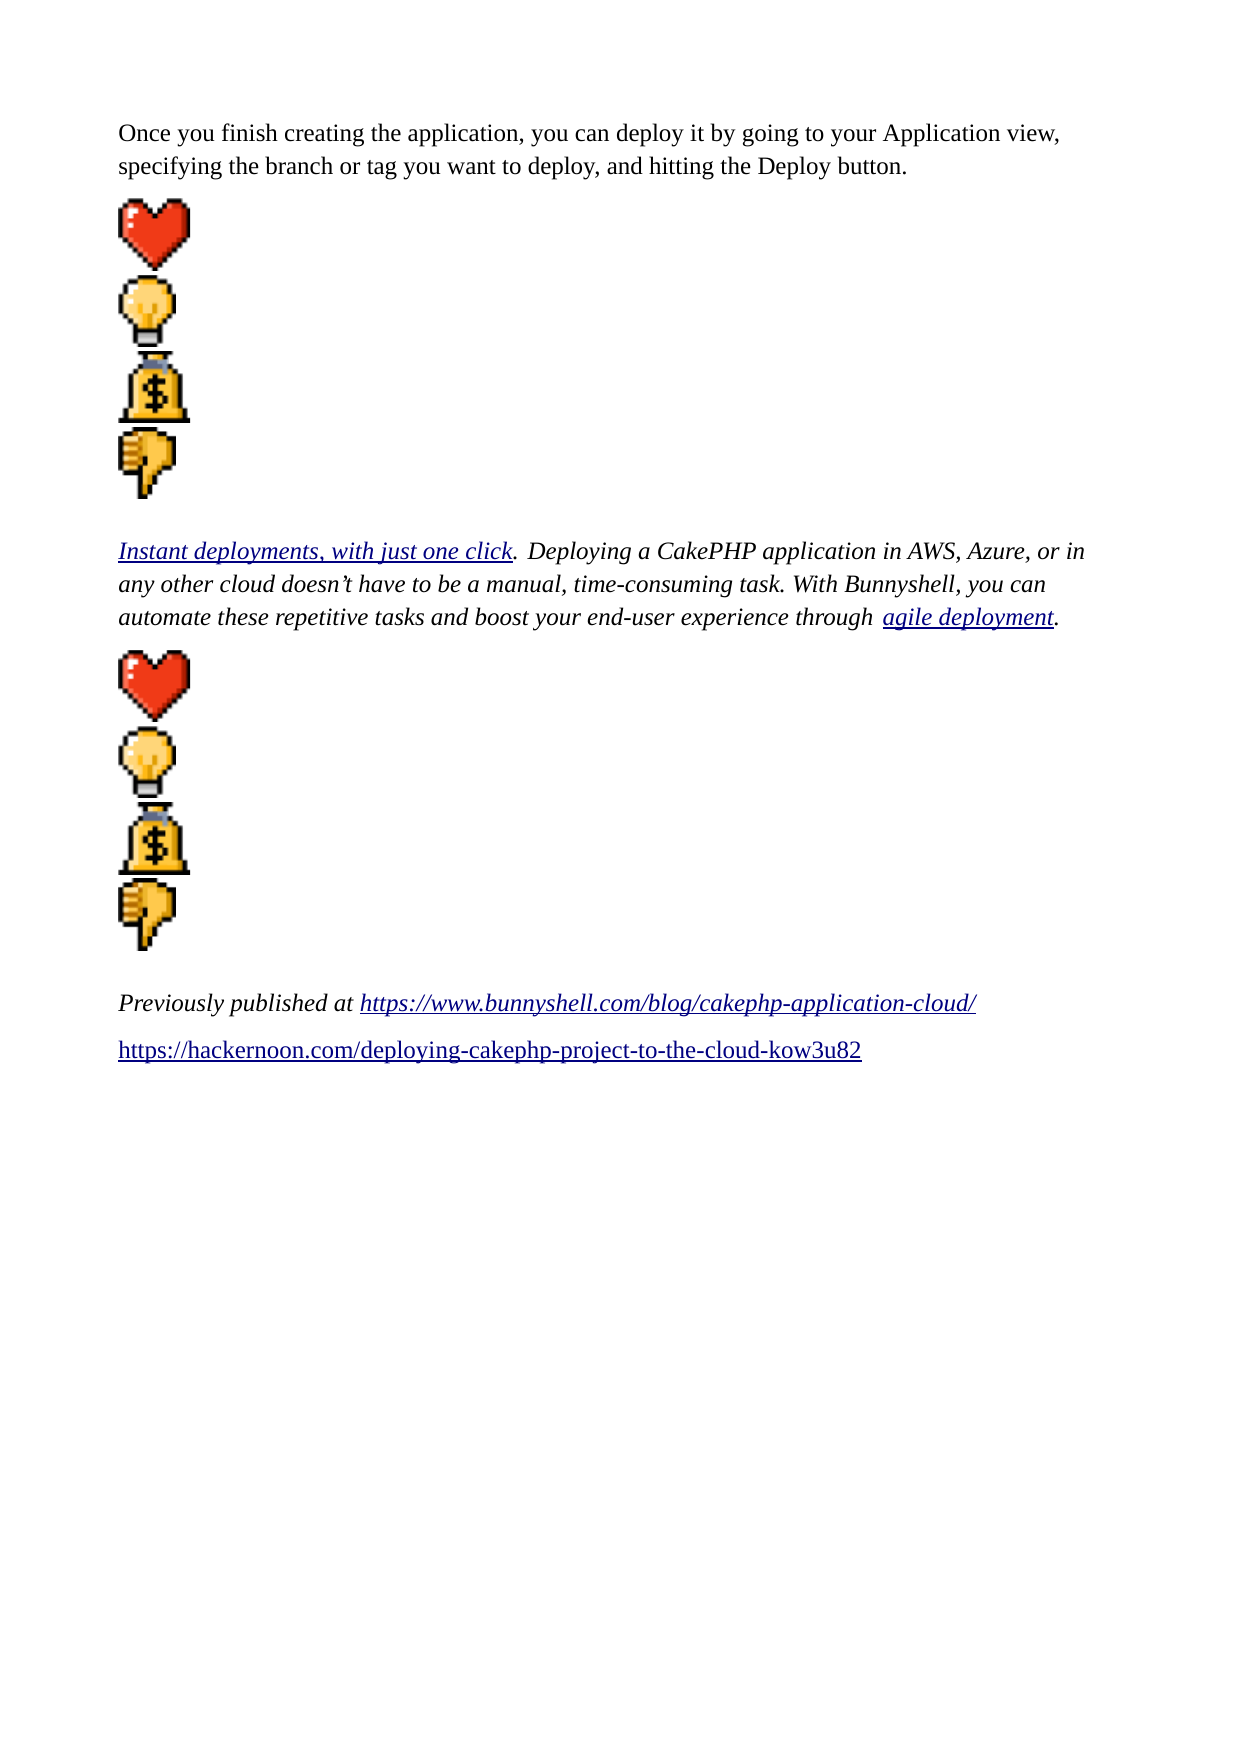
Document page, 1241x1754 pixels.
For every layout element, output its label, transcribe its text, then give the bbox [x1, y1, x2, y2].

picture [118, 726, 176, 798]
picture [118, 351, 191, 423]
text Instant deployments, with just one click. Deploying a CakePHP application in AWS, Azure, or in any other cloud doesn’t have to be a manual, time-consuming task. With Bunnyshell, you can automate these repetitive tasks and boost your end-user experience through agile deployment. [118, 536, 1122, 631]
text Previously published at https://www.bunnyshell.com/blog/cakephp-application-cloud/ [118, 988, 1122, 1016]
text Once you finish creating the application, you can deploy it by going to your Application view, specifying the branch or tag you want to deploy, and hitting the Deploy button. [118, 118, 1122, 180]
text https://hackernoon.com/deploying-cakephp-project-to-the-cloud-kow3u82 [118, 1035, 1122, 1064]
picture [118, 802, 191, 875]
picture [118, 198, 191, 271]
picture [118, 275, 176, 347]
picture [118, 878, 176, 951]
picture [118, 650, 191, 722]
picture [118, 427, 176, 499]
